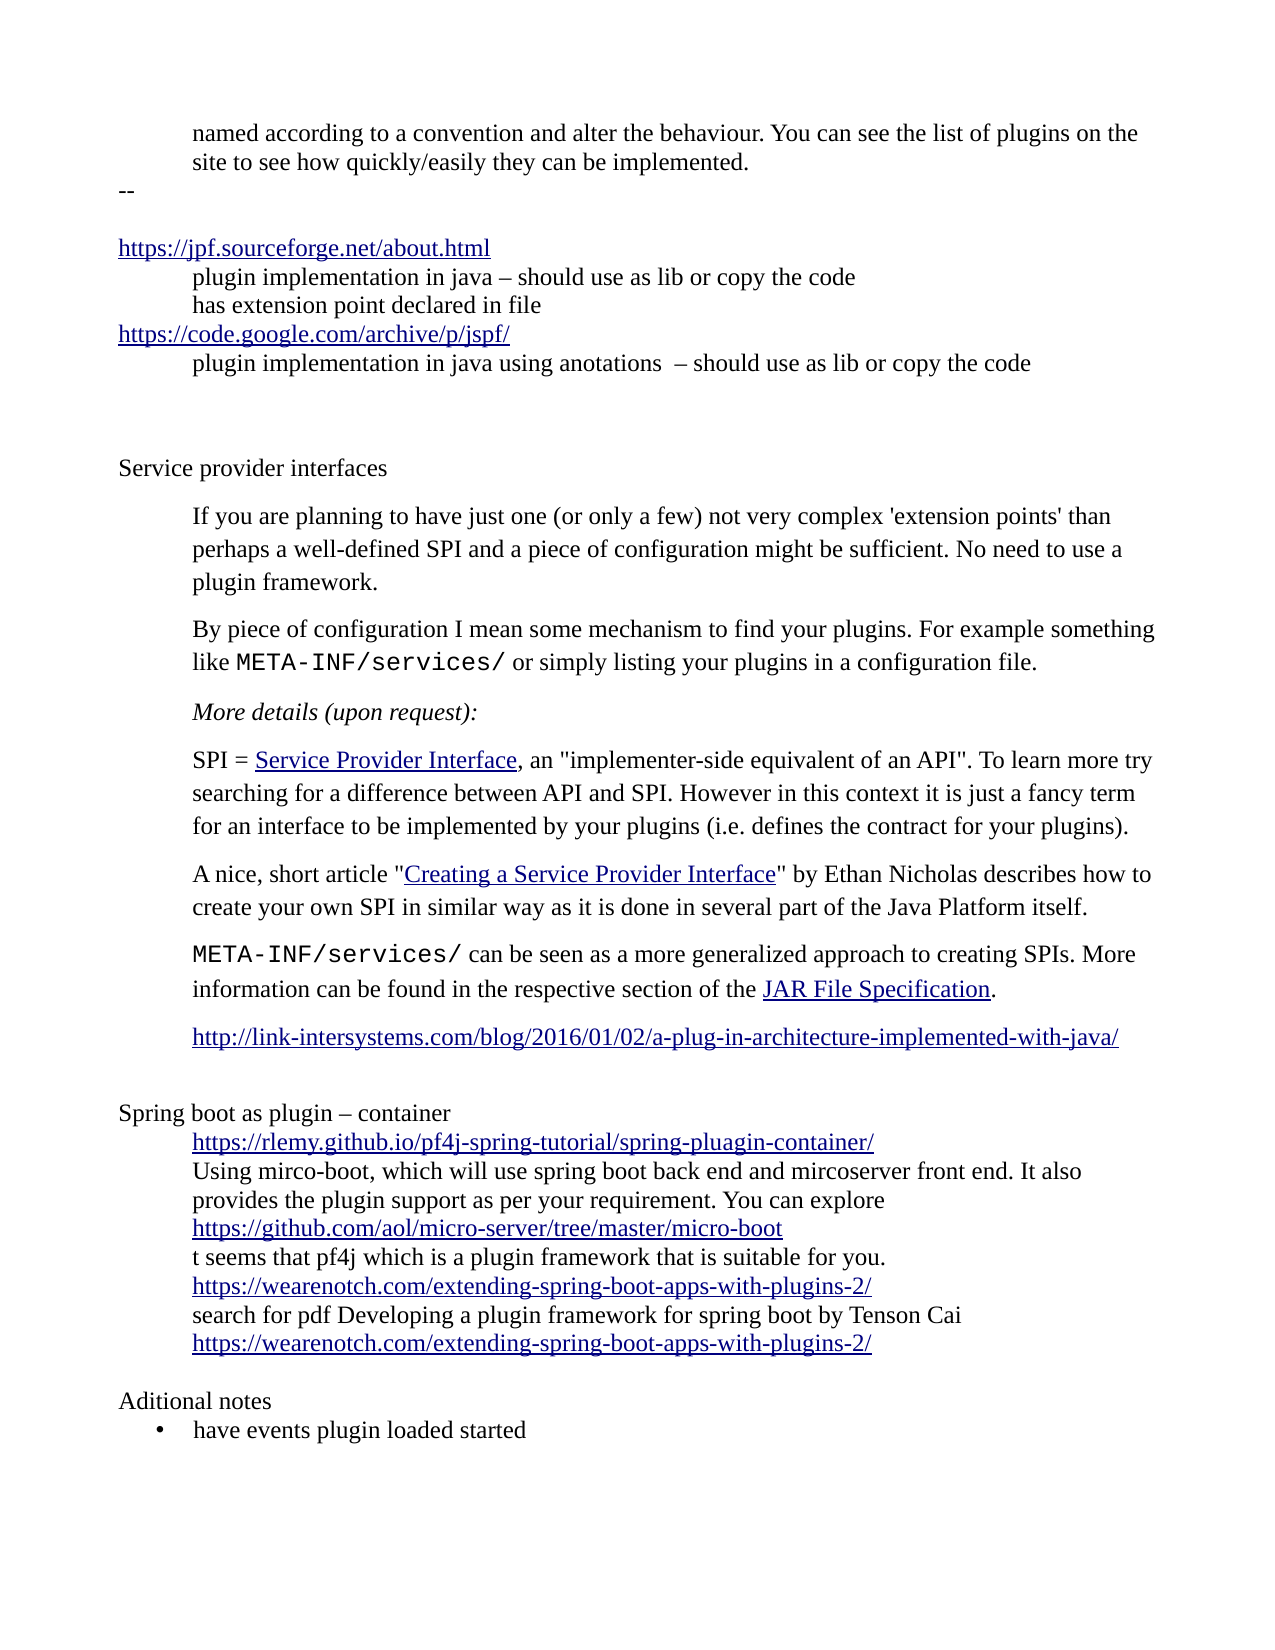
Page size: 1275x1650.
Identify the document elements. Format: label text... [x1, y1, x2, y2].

text has extension point declared in file [118, 291, 1157, 319]
text named according to a convention and alter the behaviour. You can see the list of plugins on the site to see how quickly/easily they can be implemented. [118, 118, 1157, 176]
text META-INF/services/ can be seen as a more generalized approach to creating SPIs. More information can be found in the respective section of the JAR File Specification. [118, 939, 1157, 1003]
text Service provider interfaces [118, 453, 1157, 482]
text https://jpf.sourceforge.net/about.html [118, 233, 1157, 262]
text plugin implementation in java using anotations – should use as lib or copy the code [118, 348, 1157, 377]
text If you are planning to have just one (or only a few) not very complex 'extension points' than perhaps a well-defined SPI and a piece of configuration might be sufficient. No need to use a plugin framework. [118, 501, 1157, 596]
text -- [118, 176, 1157, 204]
text plugin implementation in java – should use as lib or copy the code [118, 262, 1157, 291]
text More details (upon request): [118, 697, 1157, 726]
text Spring boot as plugin – container https://rlemy.github.io/pf4j-spring-tutorial/spring-pluagin-container/ Using mirco-boot, which will use spring boot back end and mircoserver front end. It also provides the plugin support as per your requirement. You can explore https://github.com/aol/micro-server/tree/master/micro-boot t seems that pf4j which is a plugin framework that is suitable for you. [118, 1098, 1157, 1271]
list have events plugin loaded started [156, 1415, 1157, 1443]
text SPI = Service Provider Interface, an "implementer-side equivalent of an API". To learn more try searching for a difference between API and SPI. However in this context it is just a fancy term for an interface to be implemented by your plugins (i.e. defines the contract for your plugins). [118, 745, 1157, 840]
text A nice, short article "Creating a Service Provider Interface" by Ethan Nicholas describes how to create your own SPI in similar way as it is done in several part of the Java Platform itself. [118, 859, 1157, 921]
text http://link-intersystems.com/blog/2016/01/02/a-plug-in-architecture-implemented-with-java/ [118, 1022, 1157, 1051]
text https://wearenotch.com/extending-spring-boot-apps-with-plugins-2/ search for pdf Developing a plugin framework for spring boot by Tenson Cai https://wearenotch.com/extending-spring-boot-apps-with-plugins-2/ [118, 1271, 1157, 1357]
text Aditional notes [118, 1386, 1157, 1415]
text By piece of configuration I mean some mechanism to find your plugins. For example something like META-INF/services/ or simply listing your plugins in a configuration file. [118, 614, 1157, 678]
text https://code.google.com/archive/p/jspf/ [118, 319, 1157, 348]
